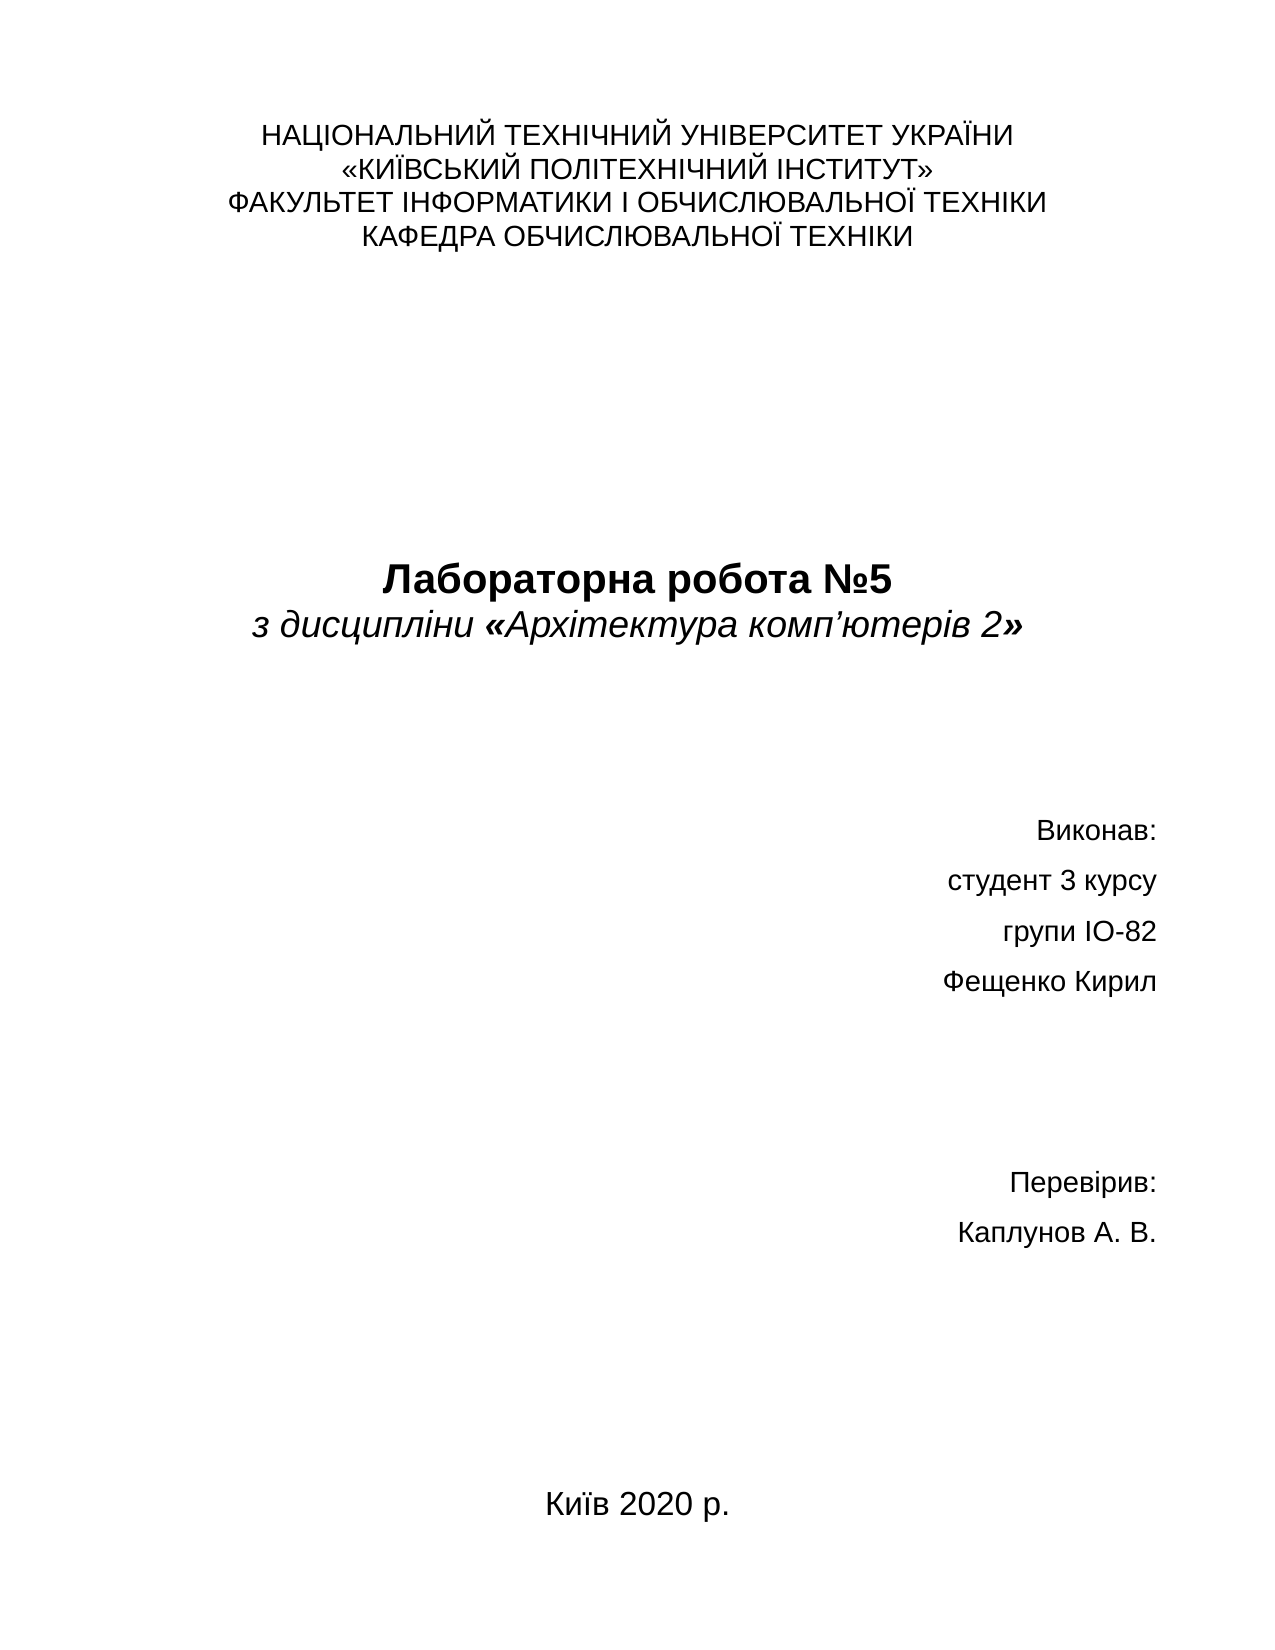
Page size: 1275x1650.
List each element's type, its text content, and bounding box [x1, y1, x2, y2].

text КАФЕДРА ОБЧИСЛЮВАЛЬНОЇ ТЕХНІКИ [118, 219, 1157, 252]
text Перевірив: [118, 1165, 1157, 1199]
text ФАКУЛЬТЕТ ІНФОРМАТИКИ І ОБЧИСЛЮВАЛЬНОЇ ТЕХНІКИ [118, 185, 1157, 219]
text Каплунов А. В. [118, 1215, 1157, 1249]
text «КИЇВСЬКИЙ ПОЛІТЕХНІЧНИЙ ІНСТИТУТ» [118, 152, 1157, 185]
text Лабораторна робота №5 [118, 554, 1157, 602]
text студент 3 курсу [118, 863, 1157, 897]
text Київ 2020 р. [118, 1484, 1157, 1522]
text Фещенко Кирил [118, 964, 1157, 997]
text групи ІО-82 [118, 913, 1157, 947]
text Виконав: [118, 813, 1157, 846]
text з дисципліни «Архітектура комп’ютерів 2» [118, 602, 1157, 645]
text НАЦІОНАЛЬНИЙ ТЕХНІЧНИЙ УНІВЕРСИТЕТ УКРАЇНИ [118, 118, 1157, 152]
